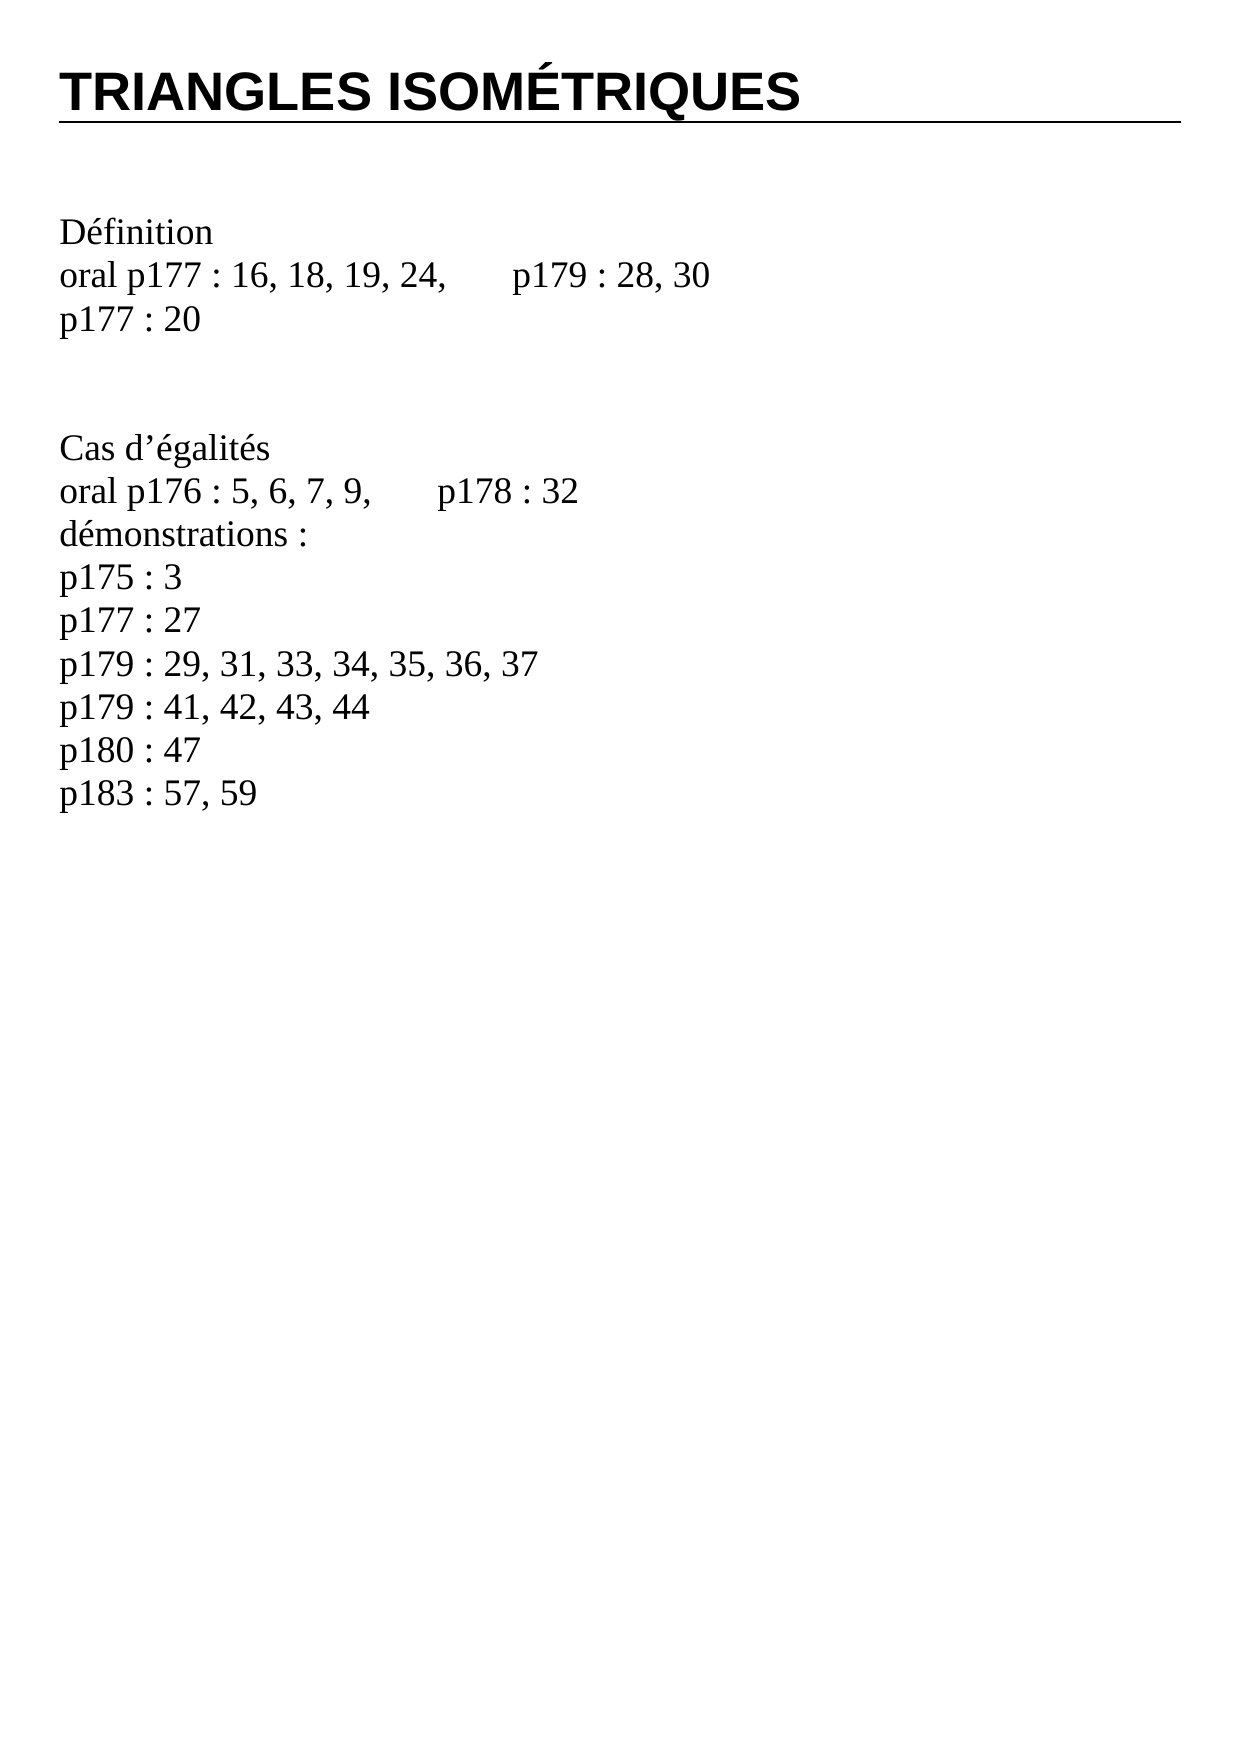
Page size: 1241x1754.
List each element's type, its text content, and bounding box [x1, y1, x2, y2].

text Cas d’égalités [59, 425, 1181, 468]
text p183 : 57, 59 [59, 770, 1181, 813]
text p177 : 20 [59, 296, 1181, 339]
text p180 : 47 [59, 727, 1181, 770]
text oral p176 : 5, 6, 7, 9, p178 : 32 [59, 468, 1181, 512]
text oral p177 : 16, 18, 19, 24, p179 : 28, 30 [59, 253, 1181, 296]
text démonstrations : [59, 512, 1181, 555]
text Définition [59, 210, 1181, 253]
text p177 : 27 [59, 598, 1181, 641]
text p179 : 29, 31, 33, 34, 35, 36, 37 [59, 641, 1181, 684]
text triangles isométriques [59, 59, 1181, 121]
text p179 : 41, 42, 43, 44 [59, 684, 1181, 727]
text p175 : 3 [59, 555, 1181, 598]
